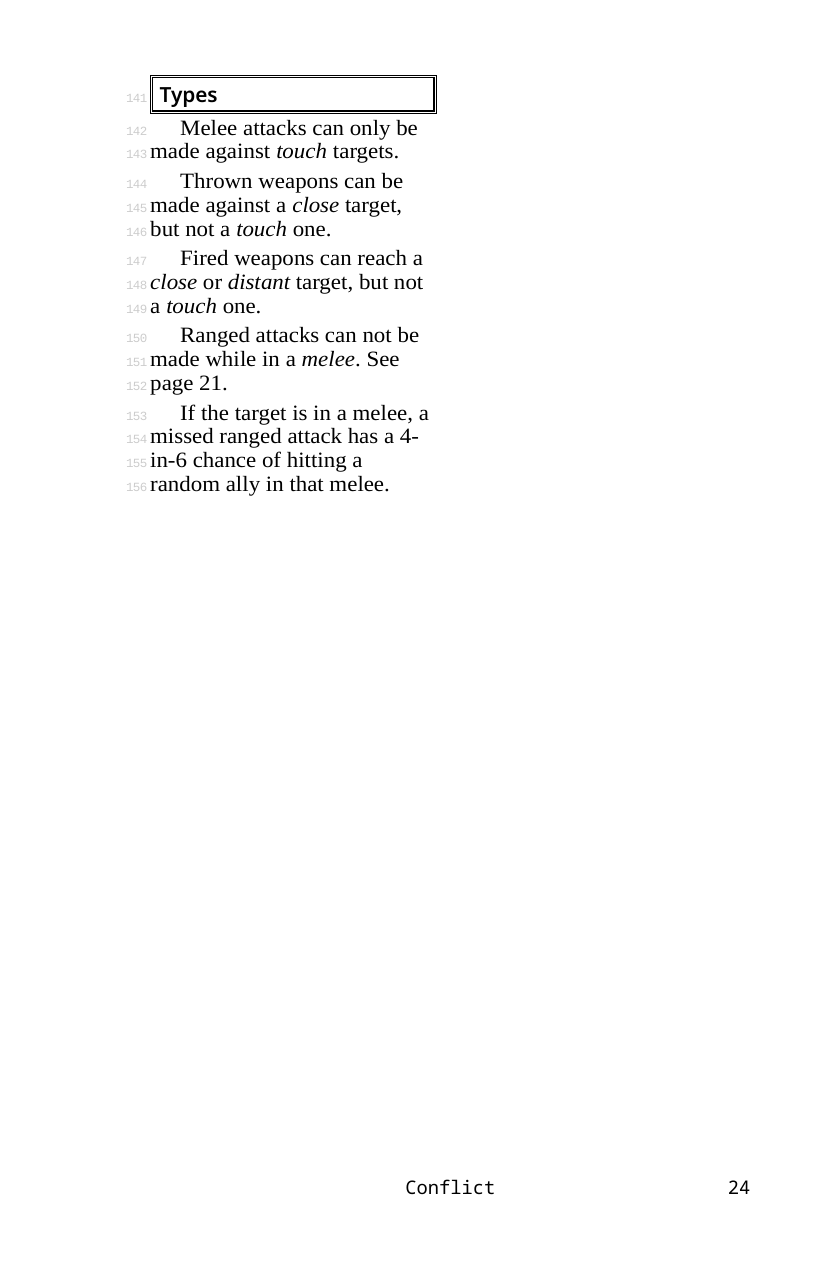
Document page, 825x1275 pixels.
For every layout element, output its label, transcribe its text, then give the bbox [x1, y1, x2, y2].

text Fired weapons can reach a close or distant target, but not a touch one. [150, 247, 437, 318]
text Ranged attacks can not be made while in a melee. See page 21. [150, 324, 437, 395]
text If the target is in a melee, a missed ranged attack has a 4-in-6 chance of hitting a random ally in that melee. [150, 401, 437, 496]
text Thrown weapons can be made against a close target, but not a touch one. [150, 170, 437, 241]
text Melee attacks can only be made against touch targets. [150, 116, 437, 164]
